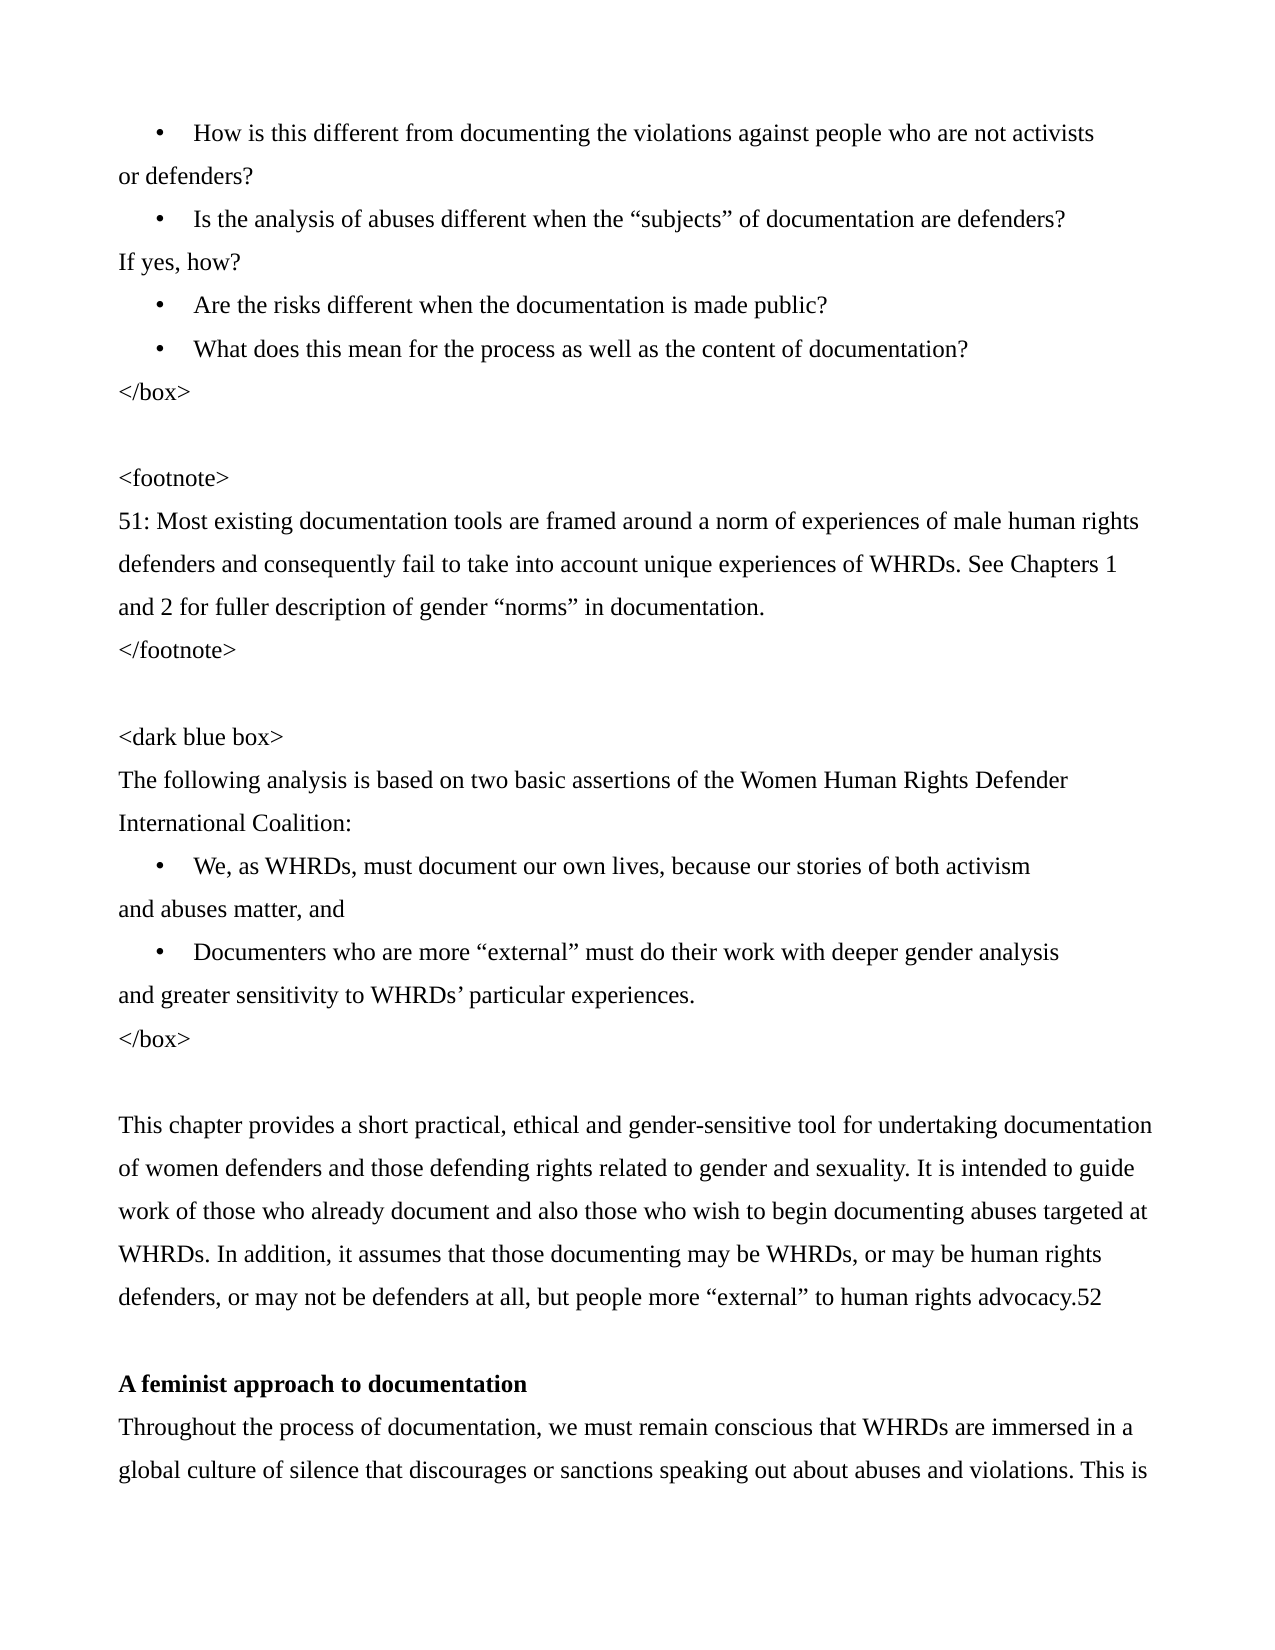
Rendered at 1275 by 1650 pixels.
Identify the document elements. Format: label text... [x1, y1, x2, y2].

text and abuses matter, and [118, 894, 1157, 923]
text </footnote> [118, 636, 1157, 664]
text and greater sensitivity to WHRDs’ particular experiences. [118, 981, 1157, 1009]
text of women defenders and those defending rights related to gender and sexuality. It is intended to guide work of those who already document and also those who wish to begin documenting abuses targeted at WHRDs. In addition, it assumes that those documenting may be WHRDs, or may be human rights defenders, or may not be defenders at all, but people more “external” to human rights advocacy.52 [118, 1153, 1157, 1311]
text The following analysis is based on two basic assertions of the Women Human Rights Defender International Coalition: [118, 765, 1157, 837]
text <dark blue box> [118, 722, 1157, 751]
text global culture of silence that discourages or sanctions speaking out about abuses and violations. This is [118, 1455, 1157, 1484]
text Throughout the process of documentation, we must remain conscious that WHRDs are immersed in a [118, 1412, 1157, 1441]
text </box> [118, 1024, 1157, 1052]
text This chapter provides a short practical, ethical and gender-sensitive tool for undertaking documentation [118, 1110, 1157, 1139]
text If yes, how? [118, 247, 1157, 276]
text or defenders? [118, 161, 1157, 190]
text </box> [118, 377, 1157, 406]
text A feminist approach to documentation [118, 1369, 1157, 1397]
list Is the analysis of abuses different when the “subjects” of documentation are defenders? [156, 204, 1157, 233]
text <footnote> [118, 463, 1157, 492]
list What does this mean for the process as well as the content of documentation? [156, 334, 1157, 362]
list How is this different from documenting the violations against people who are not activists [156, 118, 1157, 147]
list We, as WHRDs, must document our own lives, because our stories of both activism [156, 851, 1157, 880]
list Documenters who are more “external” must do their work with deeper gender analysis [156, 937, 1157, 966]
list Are the risks different when the documentation is made public? [156, 291, 1157, 319]
text 51: Most existing documentation tools are framed around a norm of experiences of male human rights defenders and consequently fail to take into account unique experiences of WHRDs. See Chapters 1 and 2 for fuller description of gender “norms” in documentation. [118, 506, 1157, 621]
